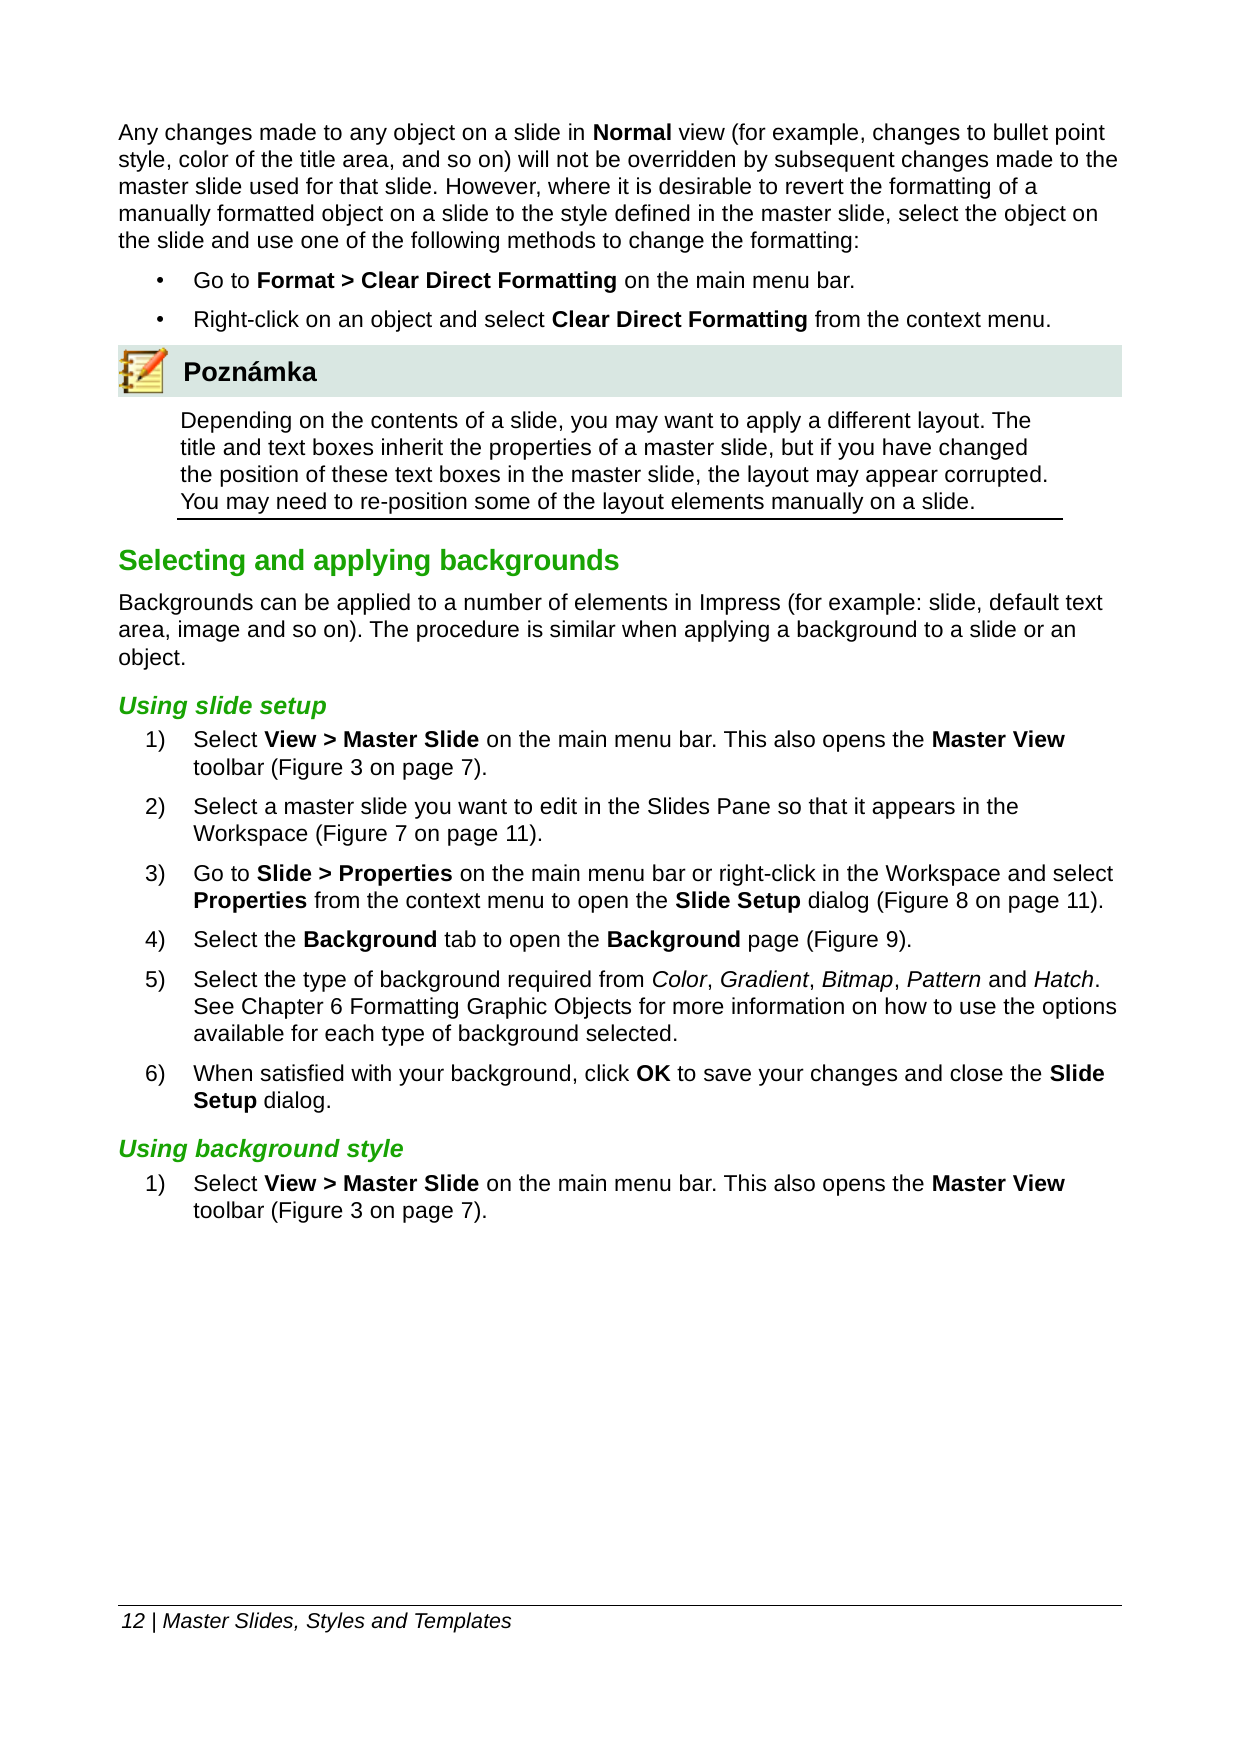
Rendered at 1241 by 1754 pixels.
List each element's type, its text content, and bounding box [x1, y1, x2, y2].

subtitle Using background style [118, 1134, 1122, 1163]
list Select the Background tab to open the Background page (Figure 9). [165, 926, 1122, 953]
picture [119, 346, 170, 397]
list Go to Slide > Properties on the main menu bar or right-click in the Workspace and select Properties from the context menu to open the Slide Setup dialog (Figure 8 on page 10). [165, 859, 1122, 913]
subtitle Using slide setup [118, 691, 1122, 719]
list Go to Format > Clear Direct Formatting on the main menu bar. [156, 266, 1122, 293]
list Select View > Master Slide on the main menu bar. This also opens the Master View toolbar (Figure 3 on page 7). [165, 726, 1122, 780]
list Right-click on an object and select Clear Direct Formatting from the context menu. [156, 306, 1122, 333]
text Any changes made to any object on a slide in Normal view (for example, changes to bullet point style, color of the title area, and so on) will not be overridden by subsequent changes made to the master slide used for that slide. However, where it is desirable to revert the formatting of a manually formatted object on a slide to the style defined in the master slide, select the object on the slide and use one of the following methods to change the formatting: [118, 118, 1122, 253]
subtitle Selecting and applying backgrounds [118, 543, 1122, 577]
list When satisfied with your background, click OK to save your changes and close the Slide Setup dialog. [165, 1059, 1122, 1113]
subtitle Poznámka [118, 345, 1122, 397]
text Depending on the contents of a slide, you may want to apply a different layout. The title and text boxes inherit the properties of a master slide, but if you have changed the position of these text boxes in the master slide, the layout may appear corrupted. You may need to re-position some of the layout elements manually on a slide. [177, 403, 1063, 518]
text Backgrounds can be applied to a number of elements in Impress (for example: slide, default text area, image and so on). The procedure is similar when applying a background to a slide or an object. [118, 589, 1122, 670]
list Select a master slide you want to edit in the Slides Pane so that it appears in the Workspace (Figure 7 on page 10). [165, 792, 1122, 847]
list Select View > Master Slide on the main menu bar. This also opens the Master View toolbar (Figure 3 on page 7). [165, 1169, 1122, 1223]
list Select the type of background required from Color, Gradient, Bitmap, Pattern and Hatch. See Chapter 6 Formatting Graphic Objects for more information on how to use the options available for each type of background selected. [165, 965, 1122, 1047]
